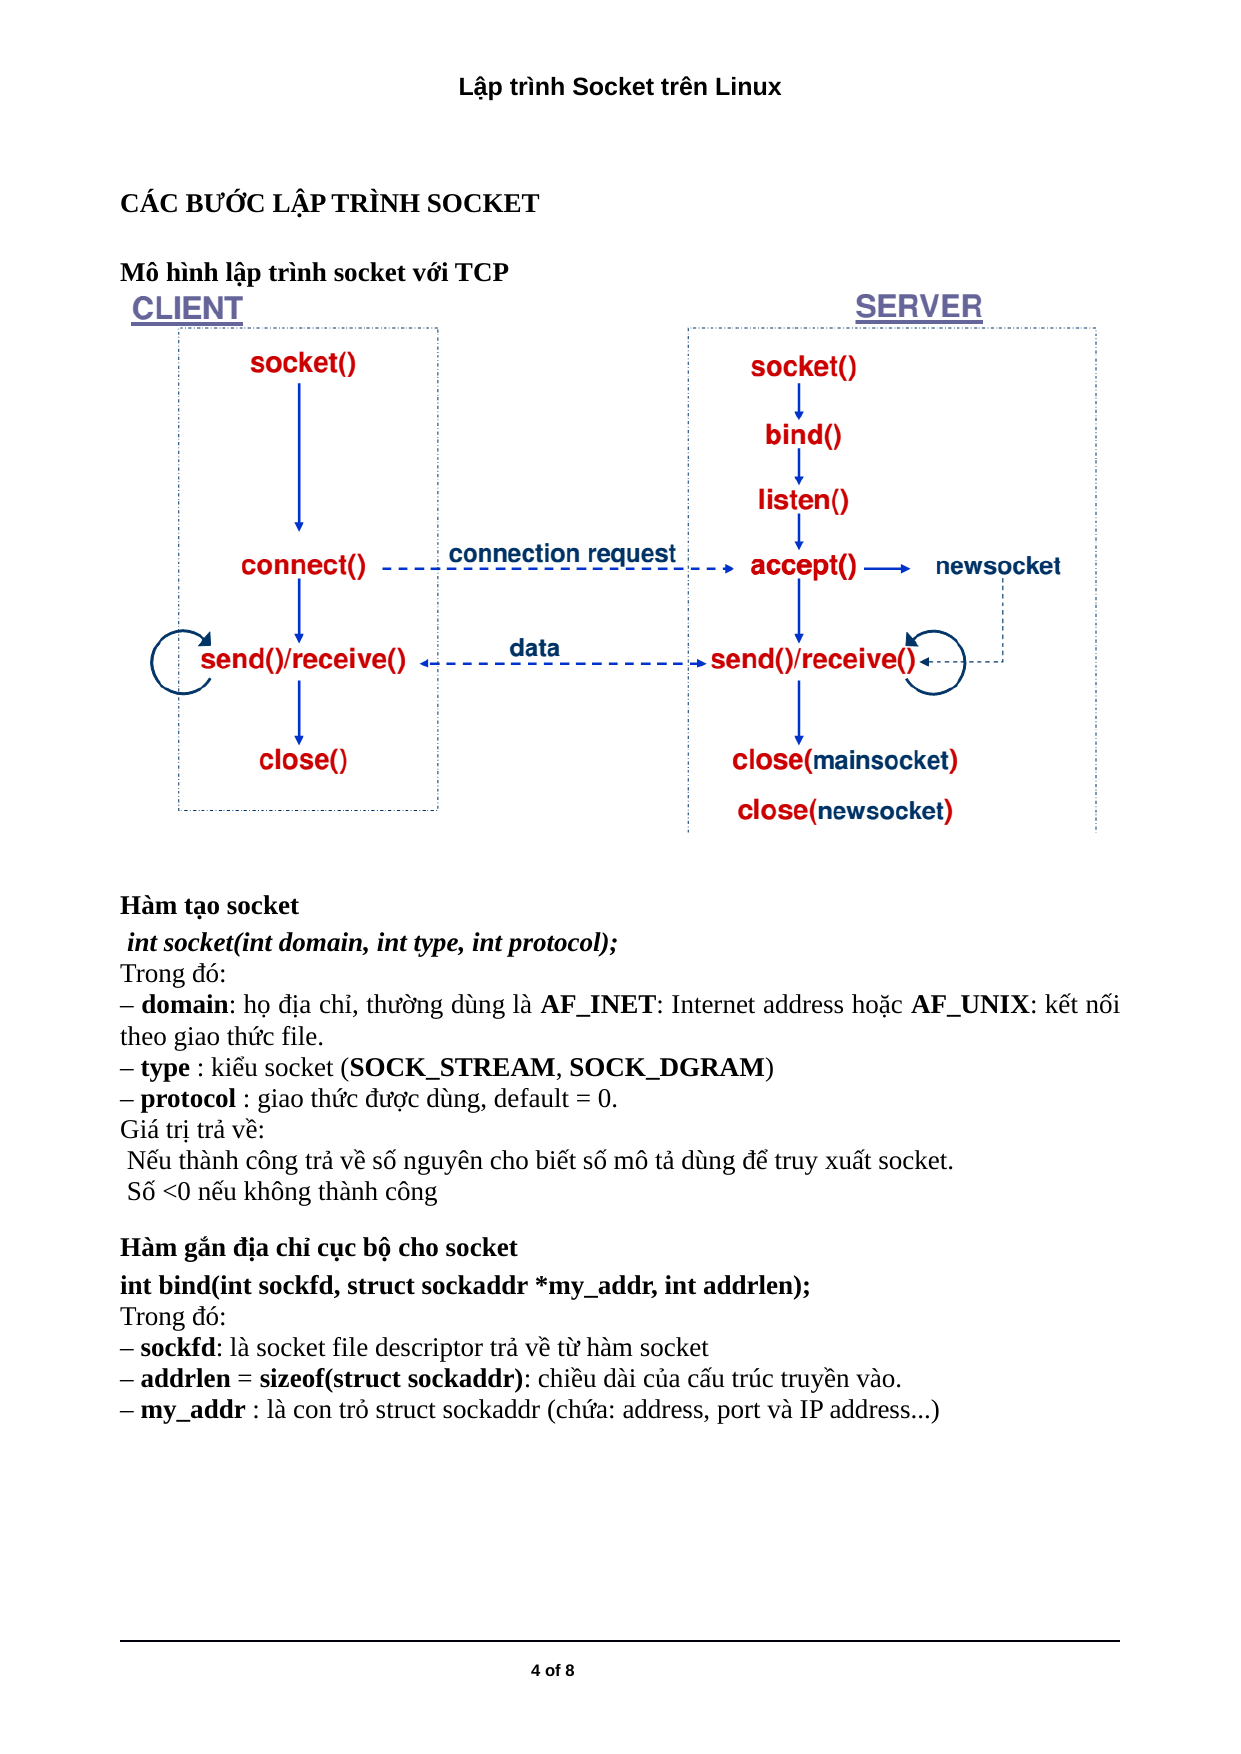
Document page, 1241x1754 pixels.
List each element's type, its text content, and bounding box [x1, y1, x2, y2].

subtitle CÁC BƯỚC LẬP TRÌNH SOCKET [120, 187, 1120, 219]
text int socket(int domain, int type, int protocol); [120, 926, 1120, 957]
text Trong đó: [120, 957, 1120, 988]
text Giá trị trả về: [120, 1113, 1120, 1144]
text Nếu thành công trả về số nguyên cho biết số mô tả dùng để truy xuất socket. [120, 1144, 1120, 1175]
text Số <0 nếu không thành công [120, 1175, 1120, 1207]
text Trong đó: [120, 1300, 1120, 1331]
text – domain: họ địa chỉ, thường dùng là AF_INET: Internet address hoặc AF_UNIX: kết nối theo giao thức file. [120, 988, 1120, 1051]
text – protocol : giao thức được dùng, default = 0. [120, 1082, 1120, 1113]
subtitle Hàm tạo socket [120, 889, 1120, 920]
text – my_addr : là con trỏ struct sockaddr (chứa: address, port và IP address...) [120, 1393, 1120, 1425]
text – type : kiểu socket (SOCK_STREAM, SOCK_DGRAM) [120, 1051, 1120, 1082]
subtitle Hàm gắn địa chỉ cục bộ cho socket [120, 1232, 1120, 1263]
text int bind(int sockfd, struct sockaddr *my_addr, int addrlen); [120, 1269, 1120, 1300]
text – sockfd: là socket file descriptor trả về từ hàm socket [120, 1331, 1120, 1362]
subtitle Mô hình lập trình socket với TCP [120, 256, 1120, 287]
text – addrlen = sizeof(struct sockaddr): chiều dài của cấu trúc truyền vào. [120, 1362, 1120, 1393]
